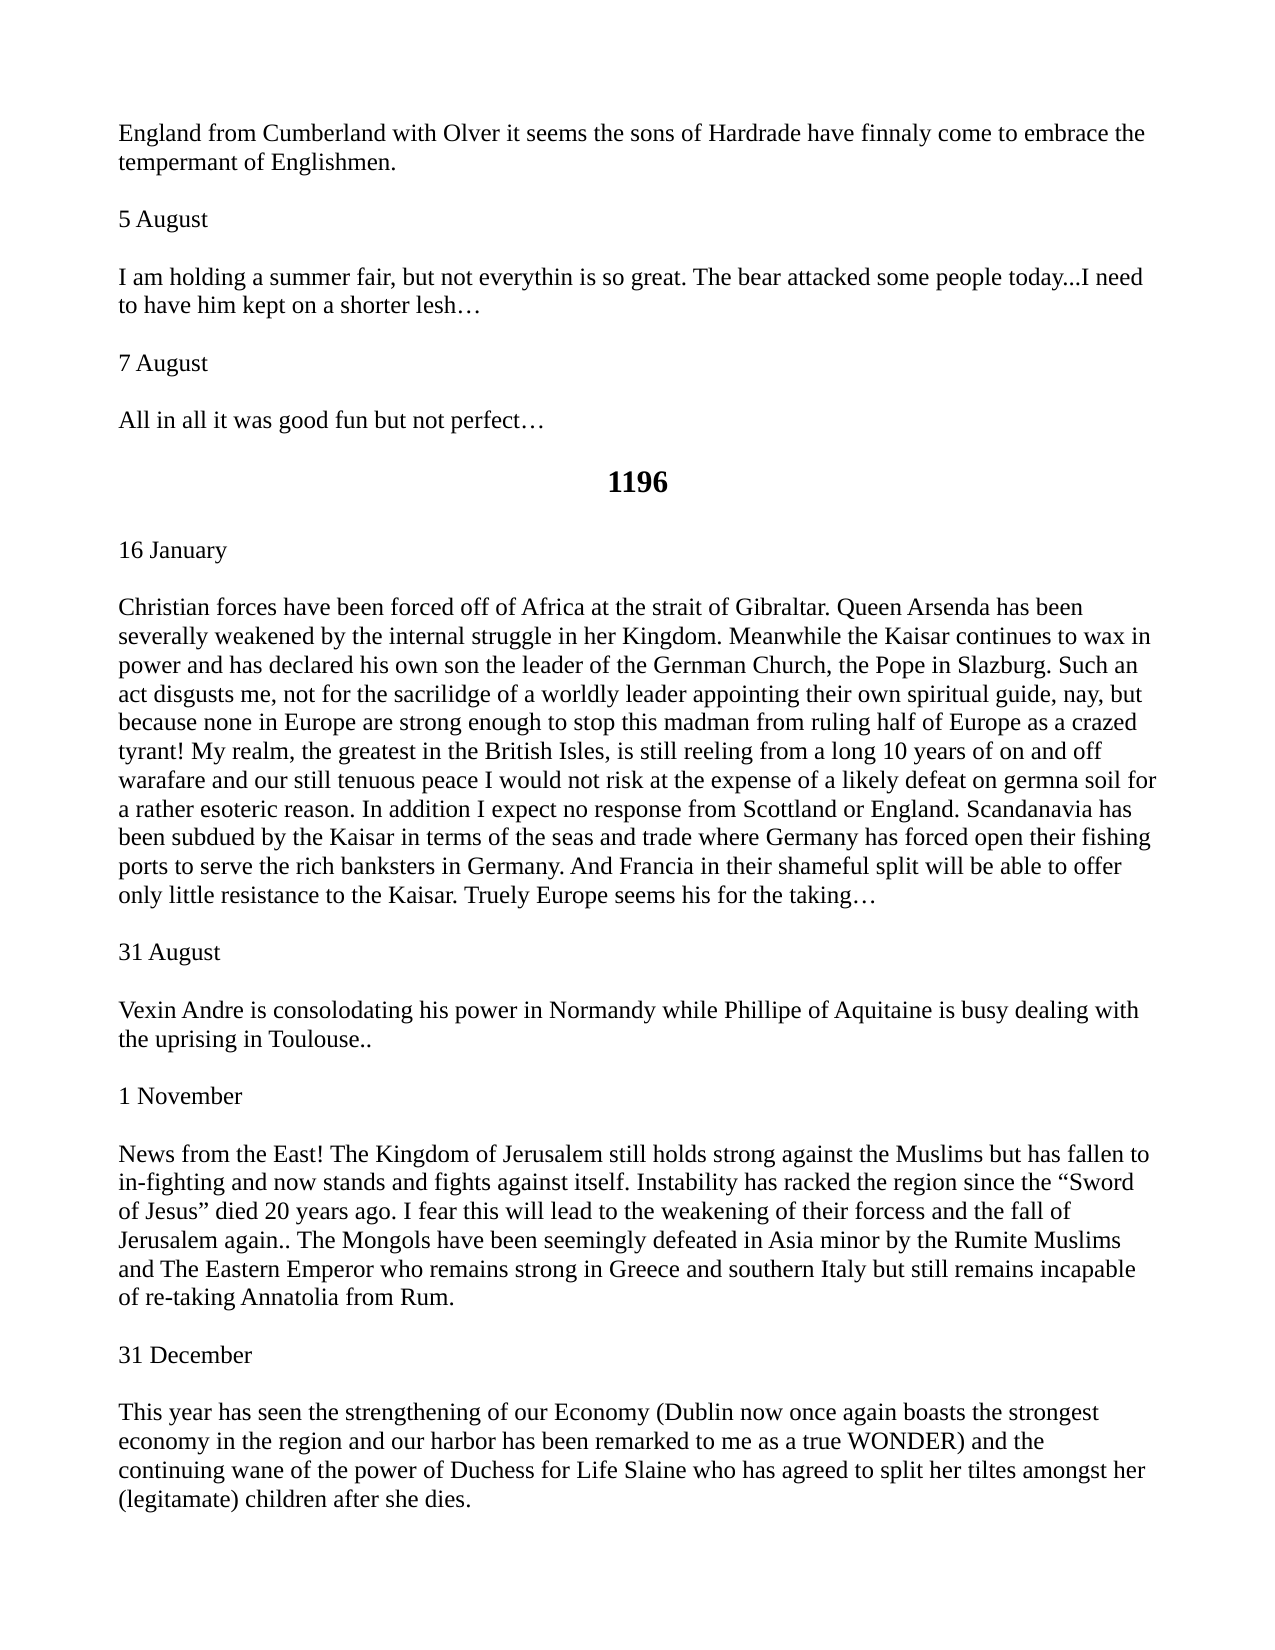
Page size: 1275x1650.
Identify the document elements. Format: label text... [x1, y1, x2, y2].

text 1196 [118, 463, 1157, 499]
text 31 December [118, 1340, 1157, 1369]
text Vexin Andre is consolodating his power in Normandy while Phillipe of Aquitaine is busy dealing with the uprising in Toulouse.. [118, 995, 1157, 1052]
text 5 August [118, 204, 1157, 233]
text 31 August [118, 937, 1157, 966]
text All in all it was good fun but not perfect… [118, 406, 1157, 434]
text 16 January [118, 535, 1157, 564]
text News from the East! The Kingdom of Jerusalem still holds strong against the Muslims but has fallen to in-fighting and now stands and fights against itself. Instability has racked the region since the “Sword of Jesus” died 20 years ago. I fear this will lead to the weakening of their forcess and the fall of Jerusalem again.. The Mongols have been seemingly defeated in Asia minor by the Rumite Muslims and The Eastern Emperor who remains strong in Greece and southern Italy but still remains incapable of re-taking Annatolia from Rum. [118, 1139, 1157, 1311]
text England from Cumberland with Olver it seems the sons of Hardrade have finnaly come to embrace the tempermant of Englishmen. [118, 118, 1157, 176]
text Christian forces have been forced off of Africa at the strait of Gibraltar. Queen Arsenda has been severally weakened by the internal struggle in her Kingdom. Meanwhile the Kaisar continues to wax in power and has declared his own son the leader of the Gernman Church, the Pope in Slazburg. Such an act disgusts me, not for the sacrilidge of a worldly leader appointing their own spiritual guide, nay, but because none in Europe are strong enough to stop this madman from ruling half of Europe as a crazed tyrant! My realm, the greatest in the British Isles, is still reeling from a long 10 years of on and off warafare and our still tenuous peace I would not risk at the expense of a likely defeat on germna soil for a rather esoteric reason. In addition I expect no response from Scottland or England. Scandanavia has been subdued by the Kaisar in terms of the seas and trade where Germany has forced open their fishing ports to serve the rich banksters in Germany. And Francia in their shameful split will be able to offer only little resistance to the Kaisar. Truely Europe seems his for the taking… [118, 592, 1157, 909]
text I am holding a summer fair, but not everythin is so great. The bear attacked some people today...I need to have him kept on a shorter lesh… [118, 262, 1157, 319]
text 7 August [118, 348, 1157, 377]
text 1 November [118, 1081, 1157, 1110]
text This year has seen the strengthening of our Economy (Dublin now once again boasts the strongest economy in the region and our harbor has been remarked to me as a true WONDER) and the continuing wane of the power of Duchess for Life Slaine who has agreed to split her tiltes amongst her (legitamate) children after she dies. [118, 1397, 1157, 1512]
